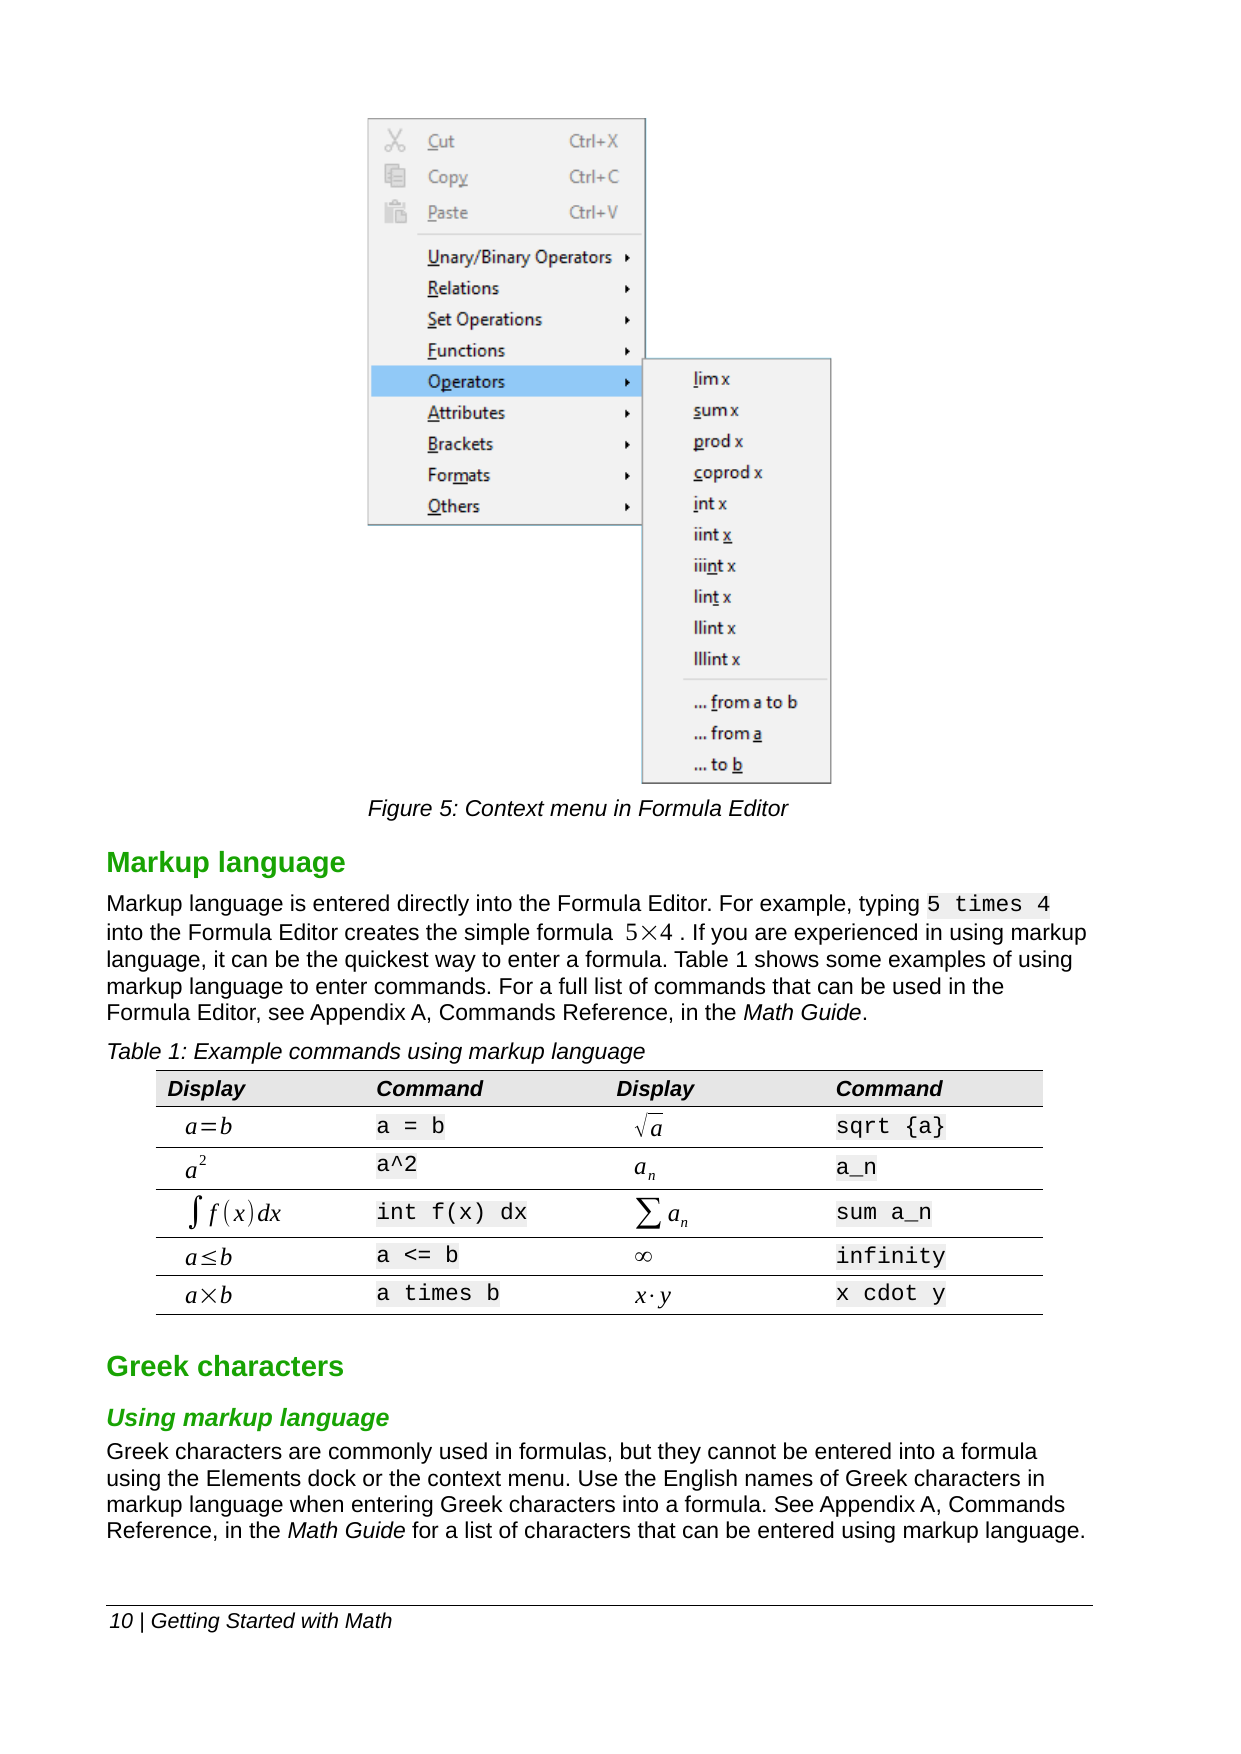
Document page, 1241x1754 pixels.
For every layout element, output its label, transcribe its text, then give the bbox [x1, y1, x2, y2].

subtitle Markup language [106, 845, 1093, 879]
subtitle Greek characters [106, 1349, 1093, 1383]
text Greek characters are commonly used in formulas, but they cannot be entered into a formula using the Elements dock or the context menu. Use the English names of Greek characters in markup language when entering Greek characters into a formula. See Appendix A, Commands Reference, in the Math Guide for a list of characters that can be entered using markup language. [106, 1438, 1093, 1543]
table_cell sqrt {a} [824, 1107, 1043, 1147]
table_cell [156, 1238, 364, 1275]
table_cell [605, 1190, 824, 1237]
table_header Display [156, 1071, 364, 1106]
table_cell [605, 1148, 824, 1189]
table_cell [156, 1107, 364, 1147]
table_cell infinity [824, 1238, 1043, 1275]
table_cell [156, 1190, 364, 1237]
table_cell a <= b [364, 1238, 605, 1275]
table_cell [605, 1276, 824, 1314]
text Table 1: Example commands using markup language [106, 1038, 1093, 1064]
table_cell sum a_n [824, 1190, 1043, 1237]
table_cell a^2 [364, 1148, 605, 1189]
table_cell [605, 1107, 824, 1147]
table_cell x cdot y [824, 1276, 1043, 1314]
table_cell a = b [364, 1107, 605, 1147]
table_cell a times b [364, 1276, 605, 1314]
table_cell [605, 1238, 824, 1275]
text Figure 5: Context menu in Formula Editor [368, 795, 831, 821]
table_cell a_n [824, 1148, 1043, 1189]
table_header Display [605, 1071, 824, 1106]
table_cell int f(x) dx [364, 1190, 605, 1237]
text Markup language is entered directly into the Formula Editor. For example, typing 5 times 4 into the Formula Editor creates the simple formula . If you are experienced in using markup language, it can be the quickest way to enter a formula. Table 1 shows some examples of using markup language to enter commands. For a full list of commands that can be used in the Formula Editor, see Appendix A, Commands Reference, in the Math Guide. [106, 890, 1093, 1025]
table_header Command [824, 1071, 1043, 1106]
table_cell [156, 1148, 364, 1189]
table_header Command [364, 1071, 605, 1106]
subtitle Using markup language [106, 1403, 1093, 1432]
picture [367, 118, 832, 784]
table_cell [156, 1276, 364, 1314]
